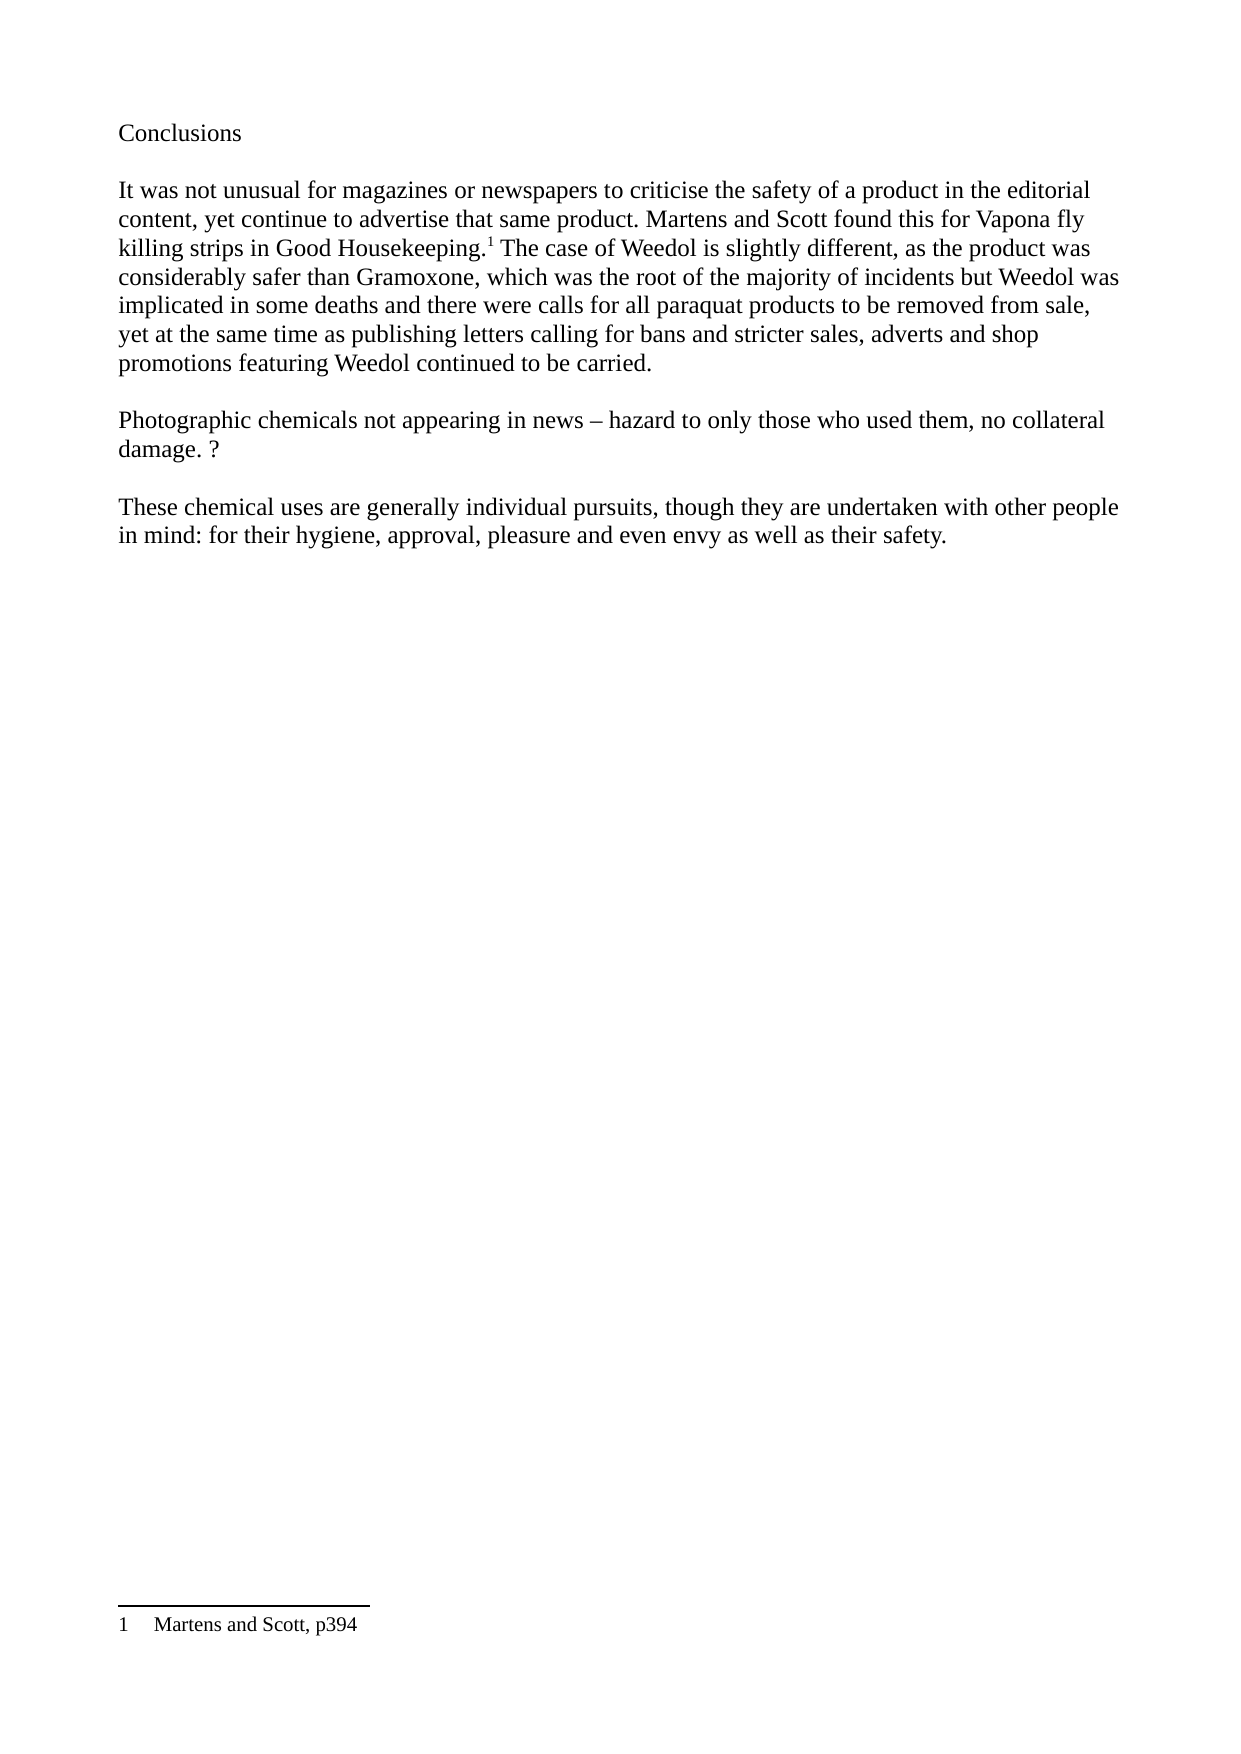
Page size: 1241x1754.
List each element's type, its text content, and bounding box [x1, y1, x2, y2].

text It was not unusual for magazines or newspapers to criticise the safety of a product in the editorial content, yet continue to advertise that same product. Martens and Scott found this for Vapona fly killing strips in Good Housekeeping. The case of Weedol is slightly different, as the product was considerably safer than Gramoxone, which was the root of the majority of incidents but Weedol was implicated in some deaths and there were calls for all paraquat products to be removed from sale, yet at the same time as publishing letters calling for bans and stricter sales, adverts and shop promotions featuring Weedol continued to be carried. [118, 176, 1122, 377]
text Photographic chemicals not appearing in news – hazard to only those who used them, no collateral damage. ? [118, 406, 1122, 463]
text Conclusions [118, 118, 1122, 147]
text Martens and Scott, p394 [118, 1612, 1122, 1636]
text These chemical uses are generally individual pursuits, though they are undertaken with other people in mind: for their hygiene, approval, pleasure and even envy as well as their safety. [118, 492, 1122, 549]
